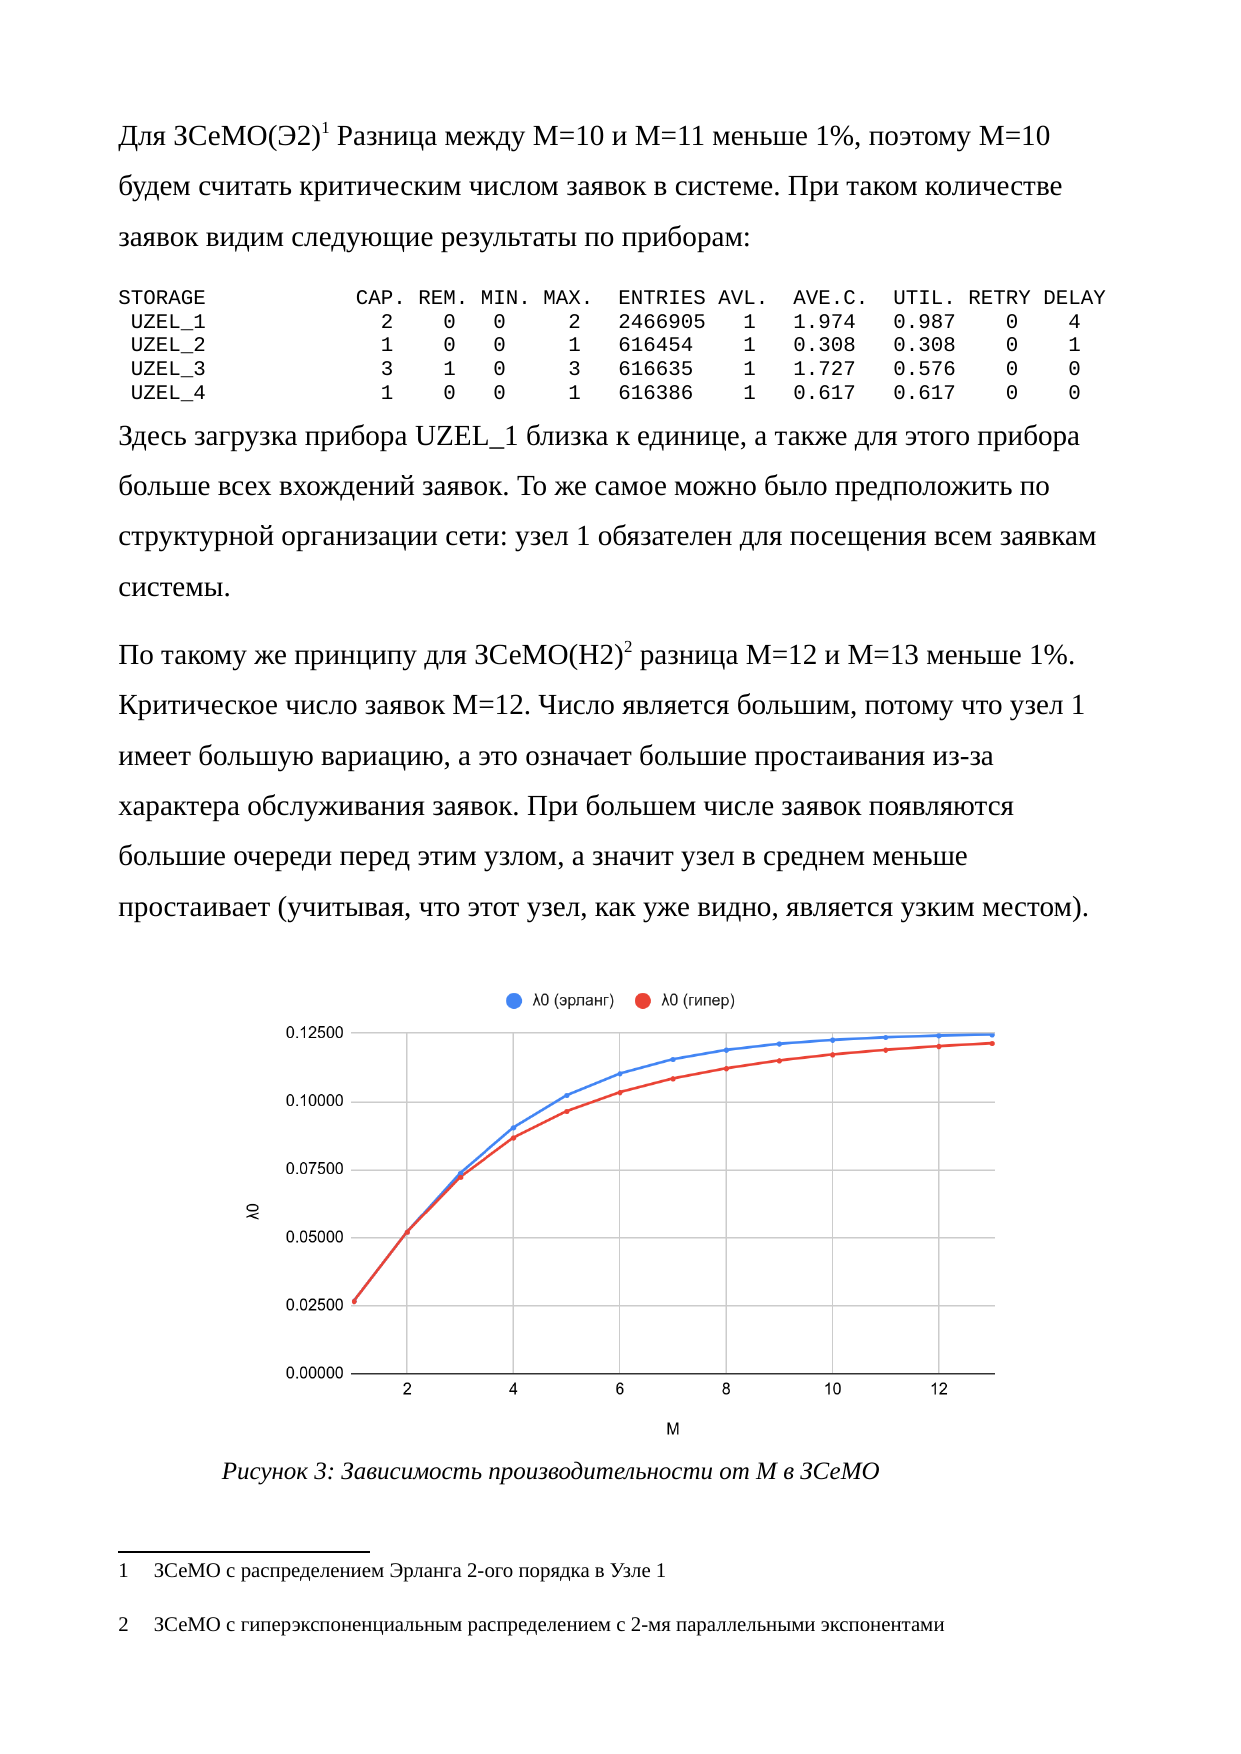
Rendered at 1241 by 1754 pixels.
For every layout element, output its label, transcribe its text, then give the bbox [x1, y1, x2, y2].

text Здесь загрузка прибора UZEL_1 близка к единице, а также для этого прибора больше всех вхождений заявок. То же самое можно было предположить по структурной организации сети: узел 1 обязателен для посещения всем заявкам системы. [118, 418, 1122, 602]
text [222, 969, 1019, 983]
text Для ЗСеМО(Э2) Разница между M=10 и M=11 меньше 1%, поэтому M=10 будем считать критическим числом заявок в системе. При таком количестве заявок видим следующие результаты по приборам: [118, 118, 1122, 252]
picture [221, 983, 1019, 1442]
text ЗСеМО с распределением Эрланга 2-ого порядка в Узле 1 [118, 1558, 1122, 1582]
text STORAGE CAP. REM. MIN. MAX. ENTRIES AVL. AVE.C. UTIL. RETRY DELAY [118, 287, 1122, 311]
text По такому же принципу для ЗСеМО(H2) разница M=12 и M=13 меньше 1%. Критическое число заявок M=12. Число является большим, потому что узел 1 имеет большую вариацию, а это означает большие простаивания из-за характера обслуживания заявок. При большем числе заявок появляются большие очереди перед этим узлом, а значит узел в среднем меньше простаивает (учитывая, что этот узел, как уже видно, является узким местом). [118, 637, 1122, 922]
text Рисунок 3: Зависимость производительности от M в ЗСеМО [222, 1442, 1019, 1484]
text UZEL_4 1 0 0 1 616386 1 0.617 0.617 0 0 [118, 382, 1122, 405]
text UZEL_1 2 0 0 2 2466905 1 1.974 0.987 0 4 [118, 311, 1122, 334]
text ЗСеМО с гиперэкспоненциальным распределением с 2-мя параллельными экспонентами [118, 1612, 1122, 1636]
text UZEL_3 3 1 0 3 616635 1 1.727 0.576 0 0 [118, 358, 1122, 382]
text UZEL_2 1 0 0 1 616454 1 0.308 0.308 0 1 [118, 334, 1122, 358]
